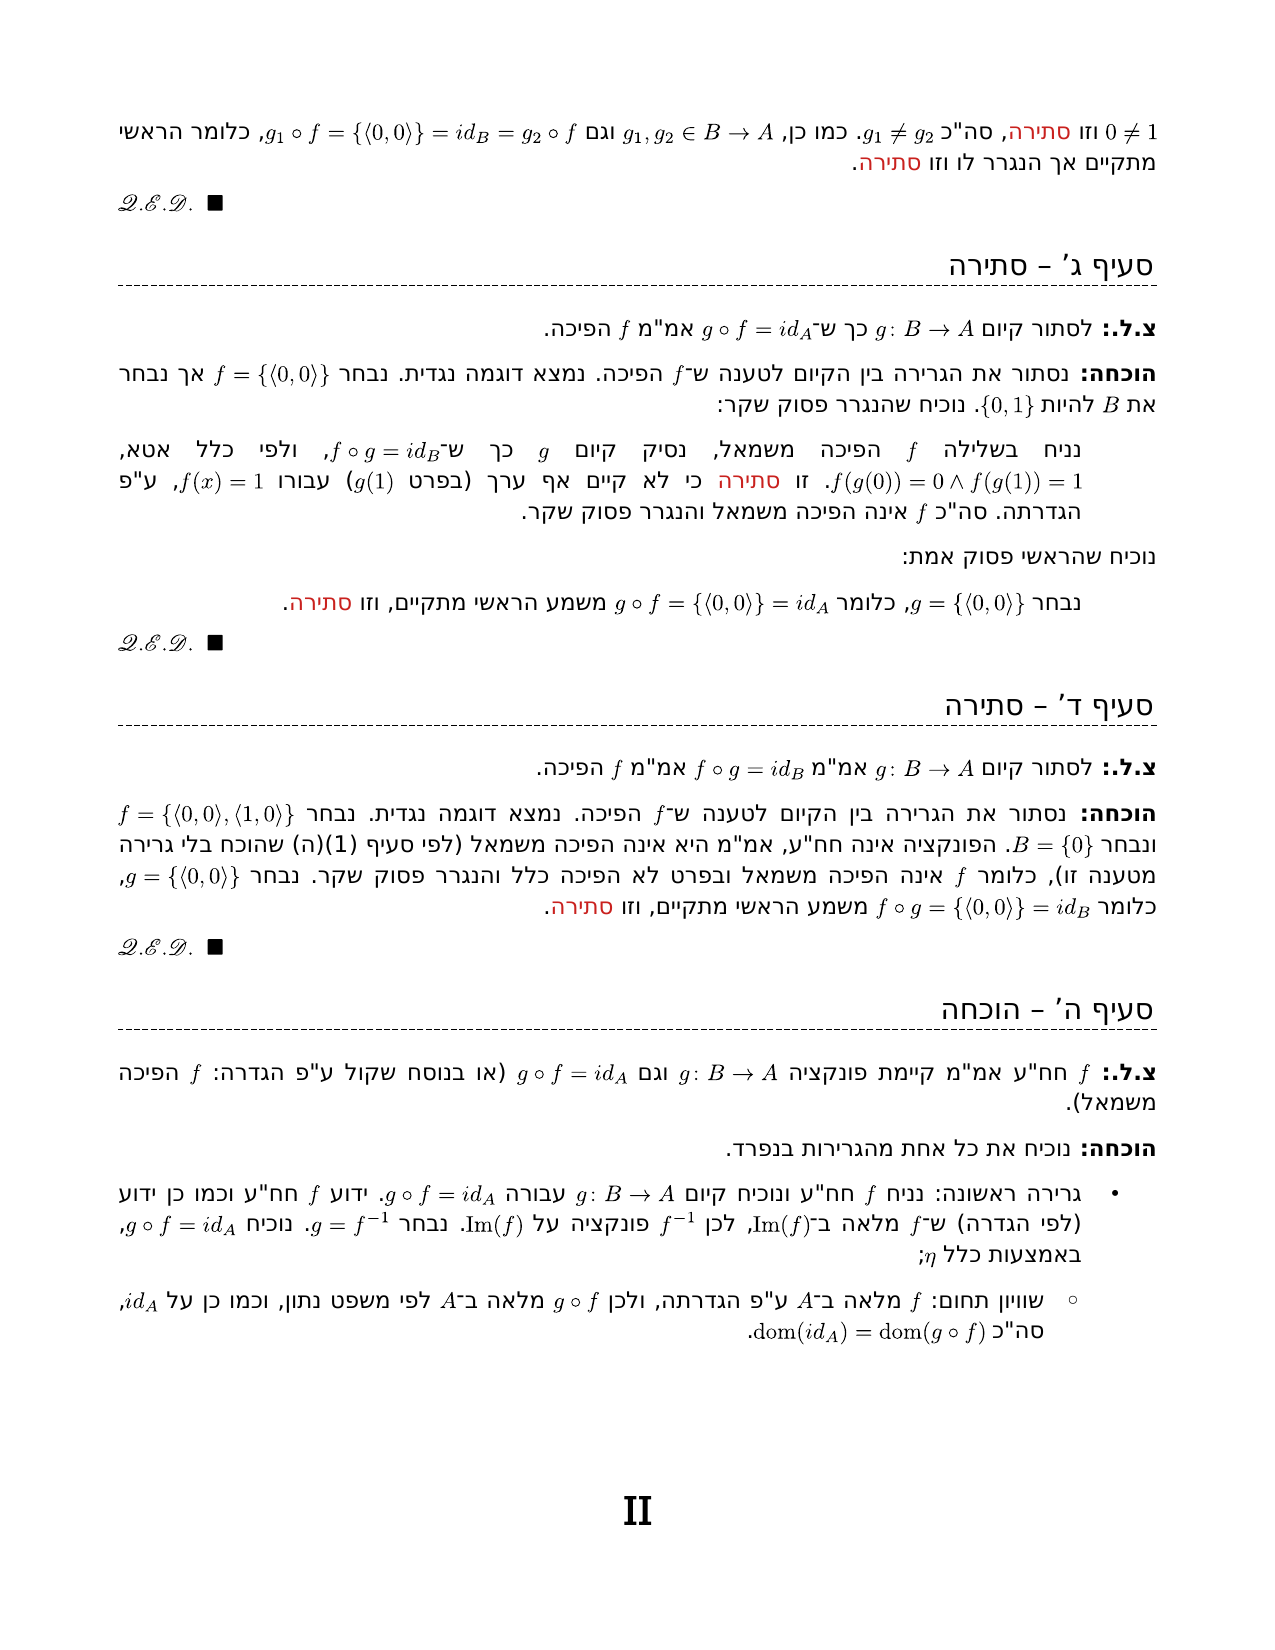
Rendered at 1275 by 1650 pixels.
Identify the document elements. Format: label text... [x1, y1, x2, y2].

text צ.ל.: חח"ע אמ"מ קיימת פונקציה וגם (או בנוסח שקול ע"פ הגדרה: הפיכה משמאל). [118, 1059, 1157, 1116]
text הוכחה: נוכיח את כל אחת מהגרירות בנפרד. [118, 1135, 1157, 1161]
text נוכיח שהראשי פסוק אמת: [118, 543, 1157, 570]
text צ.ל.: לסתור קיום כך ש־ אמ"מ הפיכה. [118, 315, 1157, 341]
list נבחר , כלומר משמע הראשי מתקיים, וזו סתירה. [118, 589, 1119, 616]
subtitle סעיף ד’ – סתירה [118, 685, 1157, 725]
text הוכחה: נסתור את הגרירה בין הקיום לטענה ש־ הפיכה. נמצא דוגמה נגדית. נבחר אך נבחר את להיות . נוכיח שהנגרר פסוק שקר: [118, 360, 1157, 418]
text הוכחה: נסתור את הגרירה בין הקיום לטענה ש־ הפיכה. נמצא דוגמה נגדית. נבחר ונבחר . הפונקציה אינה חח"ע, אמ"מ היא אינה הפיכה משמאל (לפי סעיף (1)(ה) שהוכח בלי גרירה מטענה זו), כלומר אינה הפיכה משמאל ובפרט לא הפיכה כלל והנגרר פסוק שקר. נבחר , כלומר משמע הראשי מתקיים, וזו סתירה. [118, 800, 1157, 920]
list שוויון תחום: מלאה ב־ ע"פ הגדרתה, ולכן מלאה ב־ לפי משפט נתון, וכמו כן על , סה"כ . [118, 1287, 1082, 1344]
subtitle סעיף ה’ – הוכחה [118, 989, 1157, 1029]
list גרירה ראשונה: נניח חח"ע ונוכיח קיום עבורה . ידוע חח"ע וכמו כן ידוע (לפי הגדרה) ש־ מלאה ב־, לכן פונקציה על . נבחר . נוכיח , באמצעות כלל ; [118, 1180, 1119, 1268]
text צ.ל.: לסתור קיום אמ"מ אמ"מ הפיכה. [118, 754, 1157, 781]
text וזו סתירה, סה"כ . כמו כן, וגם , כלומר הראשי מתקיים אך הנגרר לו וזו סתירה. [118, 118, 1157, 176]
subtitle סעיף ג’ – סתירה [118, 245, 1157, 285]
list נניח בשלילה הפיכה משמאל, נסיק קיום כך ש־, ולפי כלל אטא, . זו סתירה כי לא קיים אף ערך (בפרט ) עבורו , ע"פ הגדרתה. סה"כ אינה הפיכה משמאל והנגרר פסוק שקר. [118, 437, 1119, 525]
